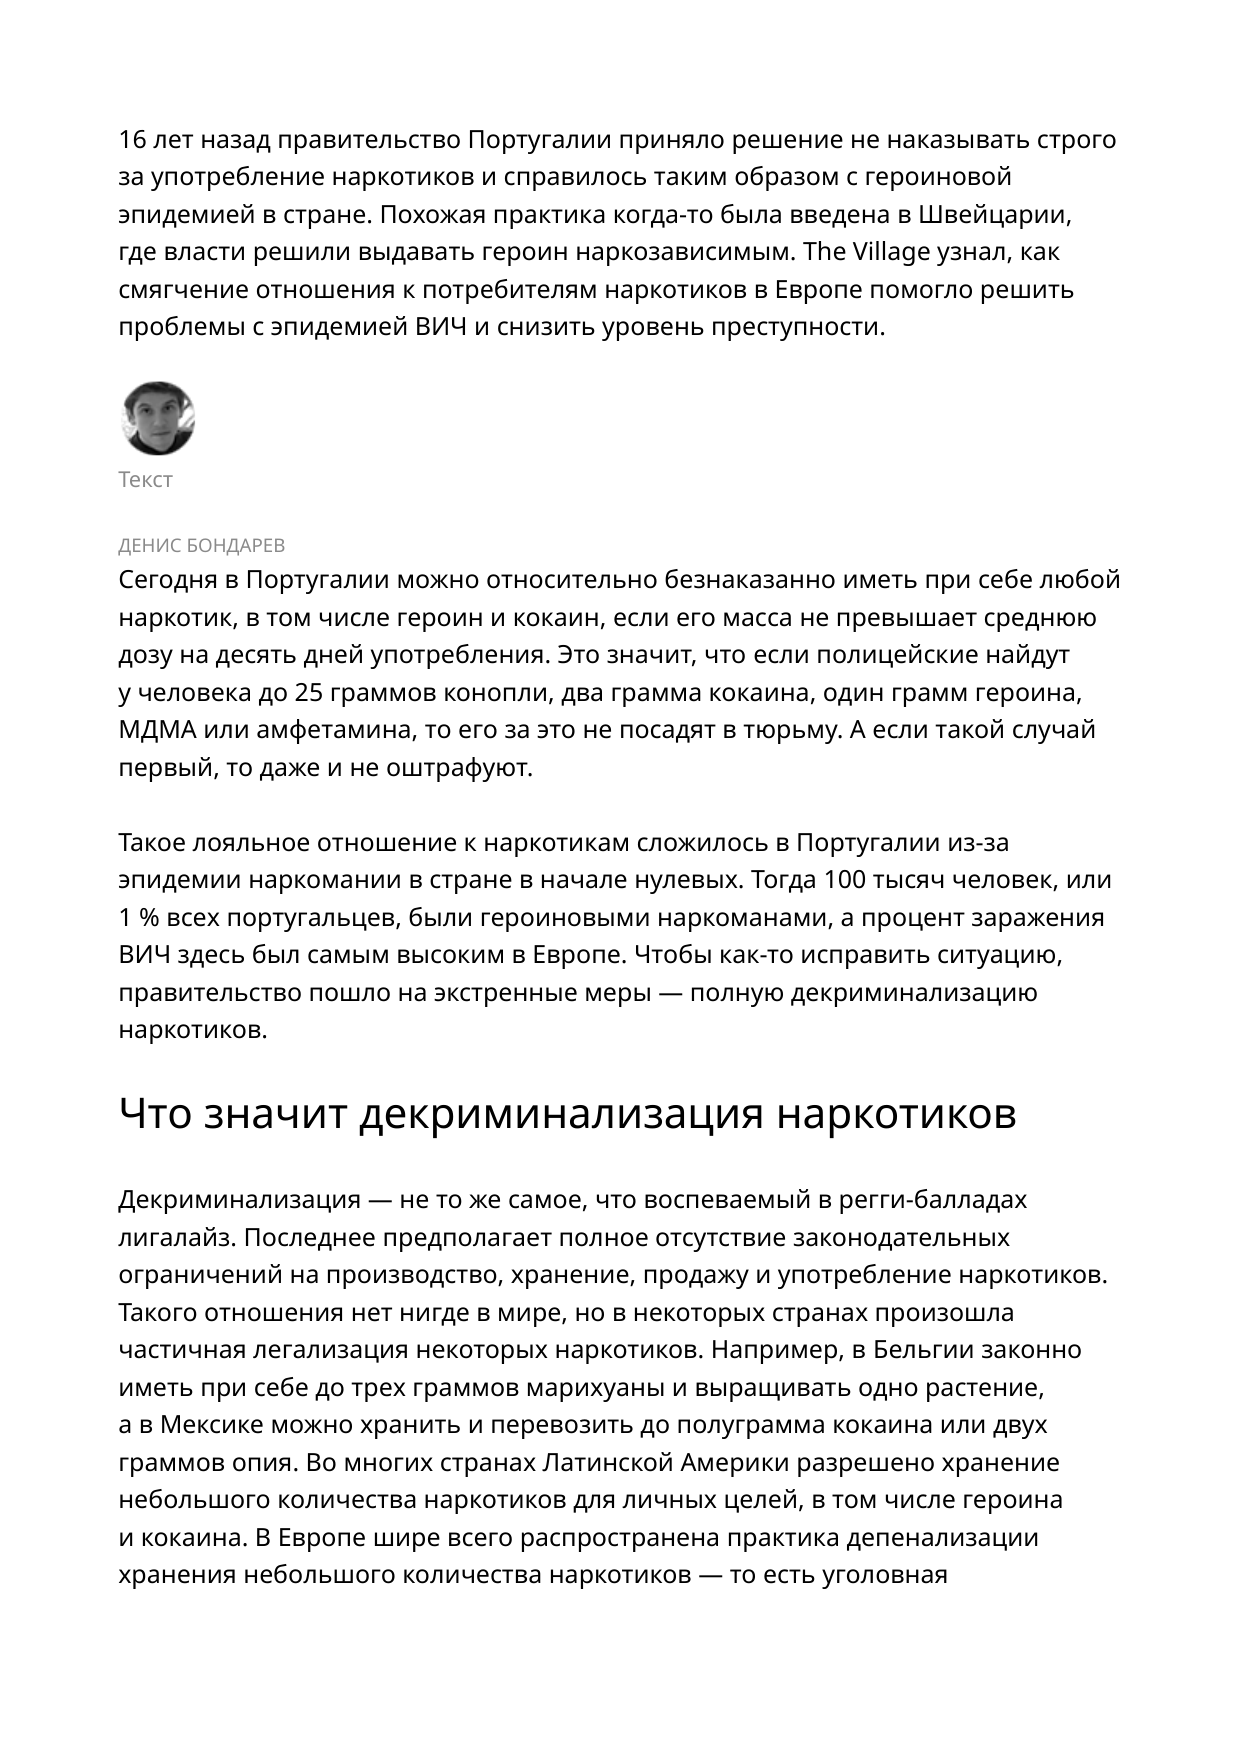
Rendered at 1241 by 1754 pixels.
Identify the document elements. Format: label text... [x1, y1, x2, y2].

text Такое лояльное отношение к наркотикам сложилось в Португалии из-за эпидемии наркомании в стране в начале нулевых. Тогда 100 тысяч человек, или 1 % всех португальцев, были героиновыми наркоманами, а процент заражения ВИЧ здесь был самым высоким в Европе. Чтобы как-то исправить ситуацию, правительство пошло на экстренные меры — полную декриминализацию наркотиков. [118, 821, 1122, 1046]
text Текст [118, 464, 1122, 494]
text 16 лет назад правительство Португалии приняло решение не наказывать строго за употребление наркотиков и справилось таким образом с героиновой эпидемией в стране. Похожая практика когда-то была введена в Швейцарии, где власти решили выдавать героин наркозависимым. The Village узнал, как смягчение отношения к потребителям наркотиков в Европе помогло решить проблемы с эпидемией ВИЧ и снизить уровень преступности. [118, 118, 1122, 343]
text Сегодня в Португалии можно относительно безнаказанно иметь при себе любой наркотик, в том числе героин и кокаин, если его масса не превышает среднюю дозу на десять дней употребления. Это значит, что если полицейские найдут у человека до 25 граммов конопли, два грамма кокаина, один грамм героина, МДМА или амфетамина, то его за это не посадят в тюрьму. А если такой случай первый, то даже и не оштрафуют. [118, 558, 1122, 783]
subtitle Что значит декриминализация наркотиков [118, 1083, 1122, 1141]
picture [118, 380, 197, 459]
text ДЕНИС БОНДАРЕВ [118, 532, 1122, 558]
text Декриминализация — не то же самое, что воспеваемый в регги-балладах лигалайз. Последнее предполагает полное отсутствие законодательных ограничений на производство, хранение, продажу и употребление наркотиков. Такого отношения нет нигде в мире, но в некоторых странах произошла частичная легализация некоторых наркотиков. Например, в Бельгии законно иметь при себе до трех граммов марихуаны и выращивать одно растение, а в Мексике можно хранить и перевозить до полуграмма кокаина или двух граммов опия. Во многих странах Латинской Америки разрешено хранение небольшого количества наркотиков для личных целей, в том числе героина и кокаина. В Европе шире всего распространена практика депенализации хранения небольшого количества наркотиков — то есть уголовная [118, 1178, 1122, 1591]
